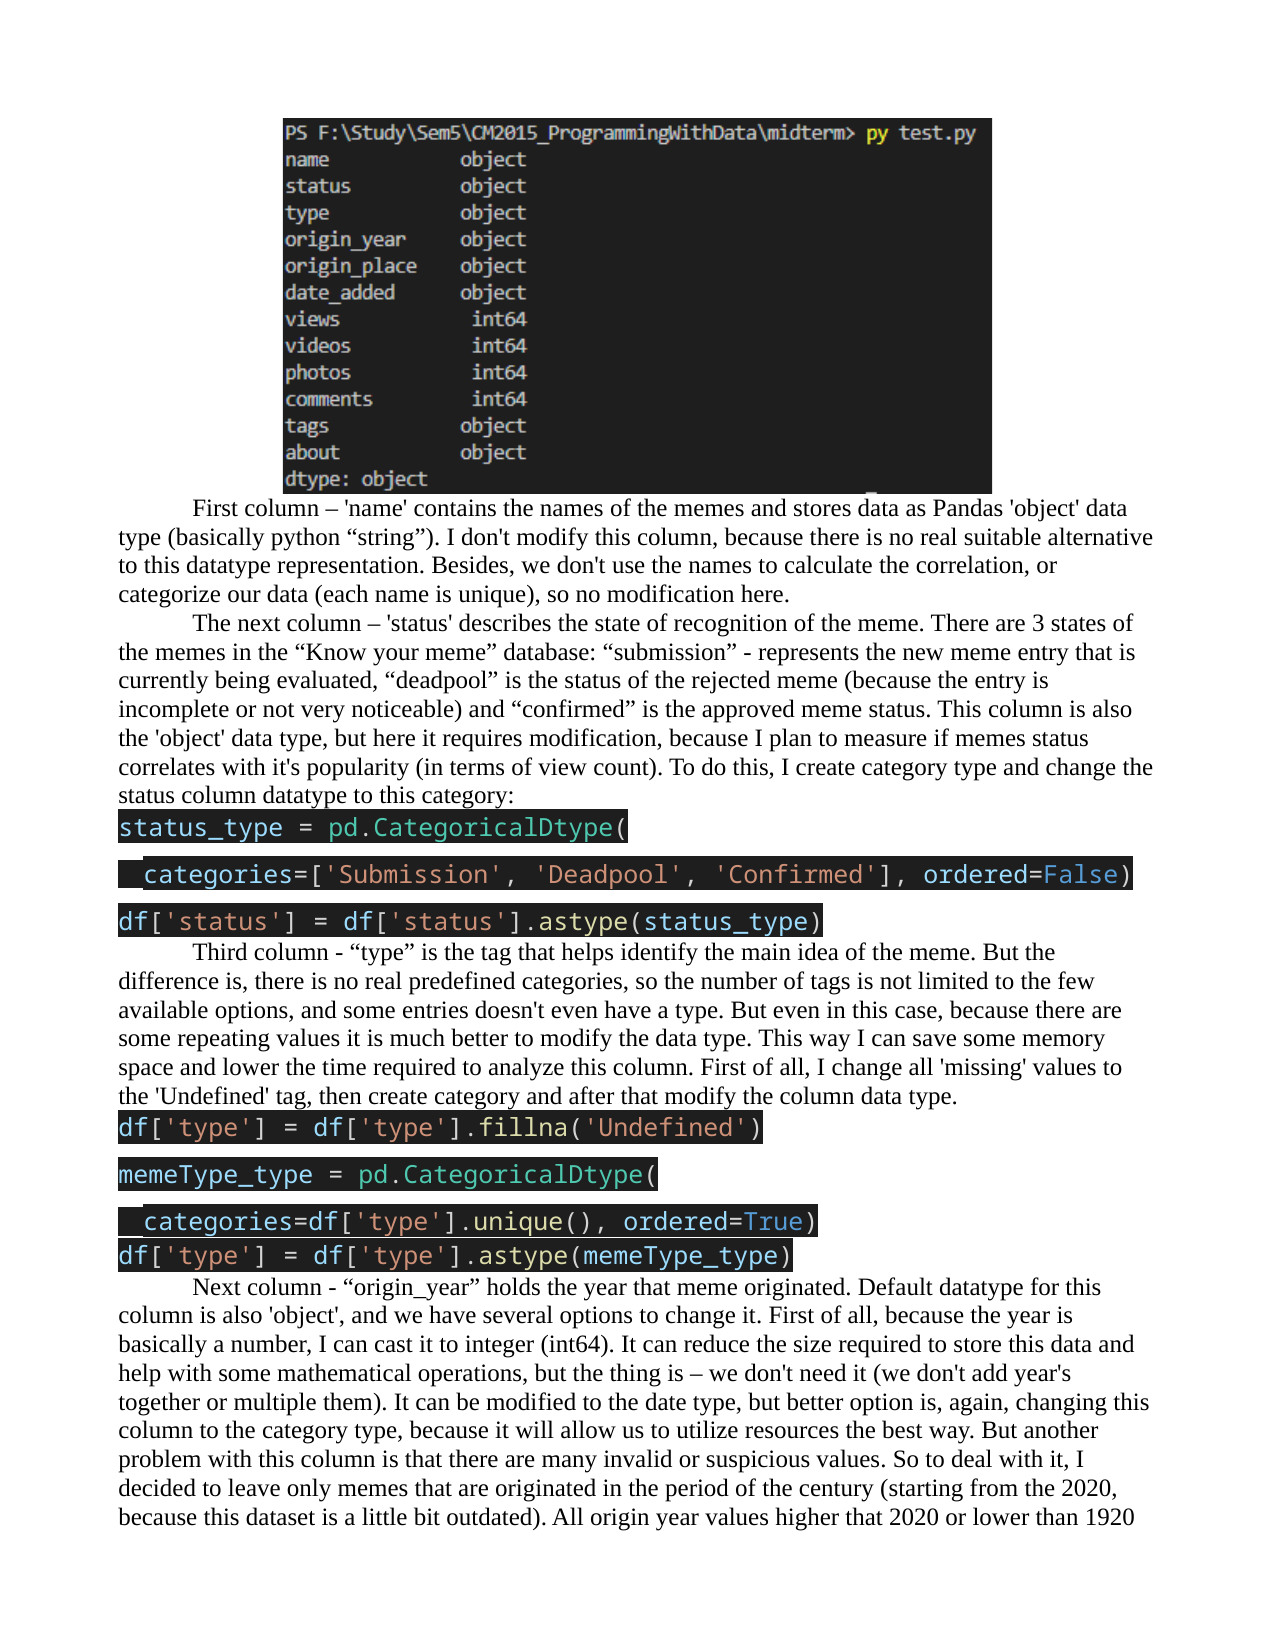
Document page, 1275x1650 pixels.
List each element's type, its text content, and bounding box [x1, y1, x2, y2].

text df['status'] = df['status'].astype(status_type) [118, 890, 1157, 937]
text df['type'] = df['type'].fillna('Undefined') [118, 1110, 1157, 1144]
text memeType_type = pd.CategoricalDtype( [118, 1144, 1157, 1191]
text status_type = pd.CategoricalDtype( [118, 809, 1157, 843]
text df['type'] = df['type'].astype(memeType_type) [118, 1237, 1157, 1272]
text The next column – 'status' describes the state of recognition of the meme. There are 3 states of the memes in the “Know your meme” database: “submission” - represents the new meme entry that is currently being evaluated, “deadpool” is the status of the rejected meme (because the entry is incomplete or not very noticeable) and “confirmed” is the approved meme status. This column is also the 'object' data type, but here it requires modification, because I plan to measure if memes status correlates with it's popularity (in terms of view count). To do this, I create category type and change the status column datatype to this category: [118, 608, 1157, 809]
text First column – 'name' contains the names of the memes and stores data as Pandas 'object' data type (basically python “string”). I don't modify this column, because there is no real suitable alternative to this datatype representation. Besides, we don't use the names to calculate the correlation, or categorize our data (each name is unique), so no modification here. [118, 118, 1157, 608]
text categories=df['type'].unique(), ordered=True) [118, 1191, 1157, 1237]
text Next column - “origin_year” holds the year that meme originated. Default datatype for this column is also 'object', and we have several options to change it. First of all, because the year is basically a number, I can cast it to integer (int64). It can reduce the size required to store this data and help with some mathematical operations, but the thing is – we don't need it (we don't add year's together or multiple them). It can be modified to the date type, but better option is, again, changing this column to the category type, because it will allow us to utilize resources the best way. But another problem with this column is that there are many invalid or suspicious values. So to deal with it, I decided to leave only memes that are originated in the period of the century (starting from the 2020, because this dataset is a little bit outdated). All origin year values higher that 2020 or lower than 1920 [118, 1272, 1157, 1530]
picture [282, 118, 993, 494]
text categories=['Submission', 'Deadpool', 'Confirmed'], ordered=False) [118, 843, 1157, 890]
text Third column - “type” is the tag that helps identify the main idea of the meme. But the difference is, there is no real predefined categories, so the number of tags is not limited to the few available options, and some entries doesn't even have a type. But even in this case, because there are some repeating values it is much better to modify the data type. This way I can save some memory space and lower the time required to analyze this column. First of all, I change all 'missing' values to the 'Undefined' tag, then create category and after that modify the column data type. [118, 937, 1157, 1110]
